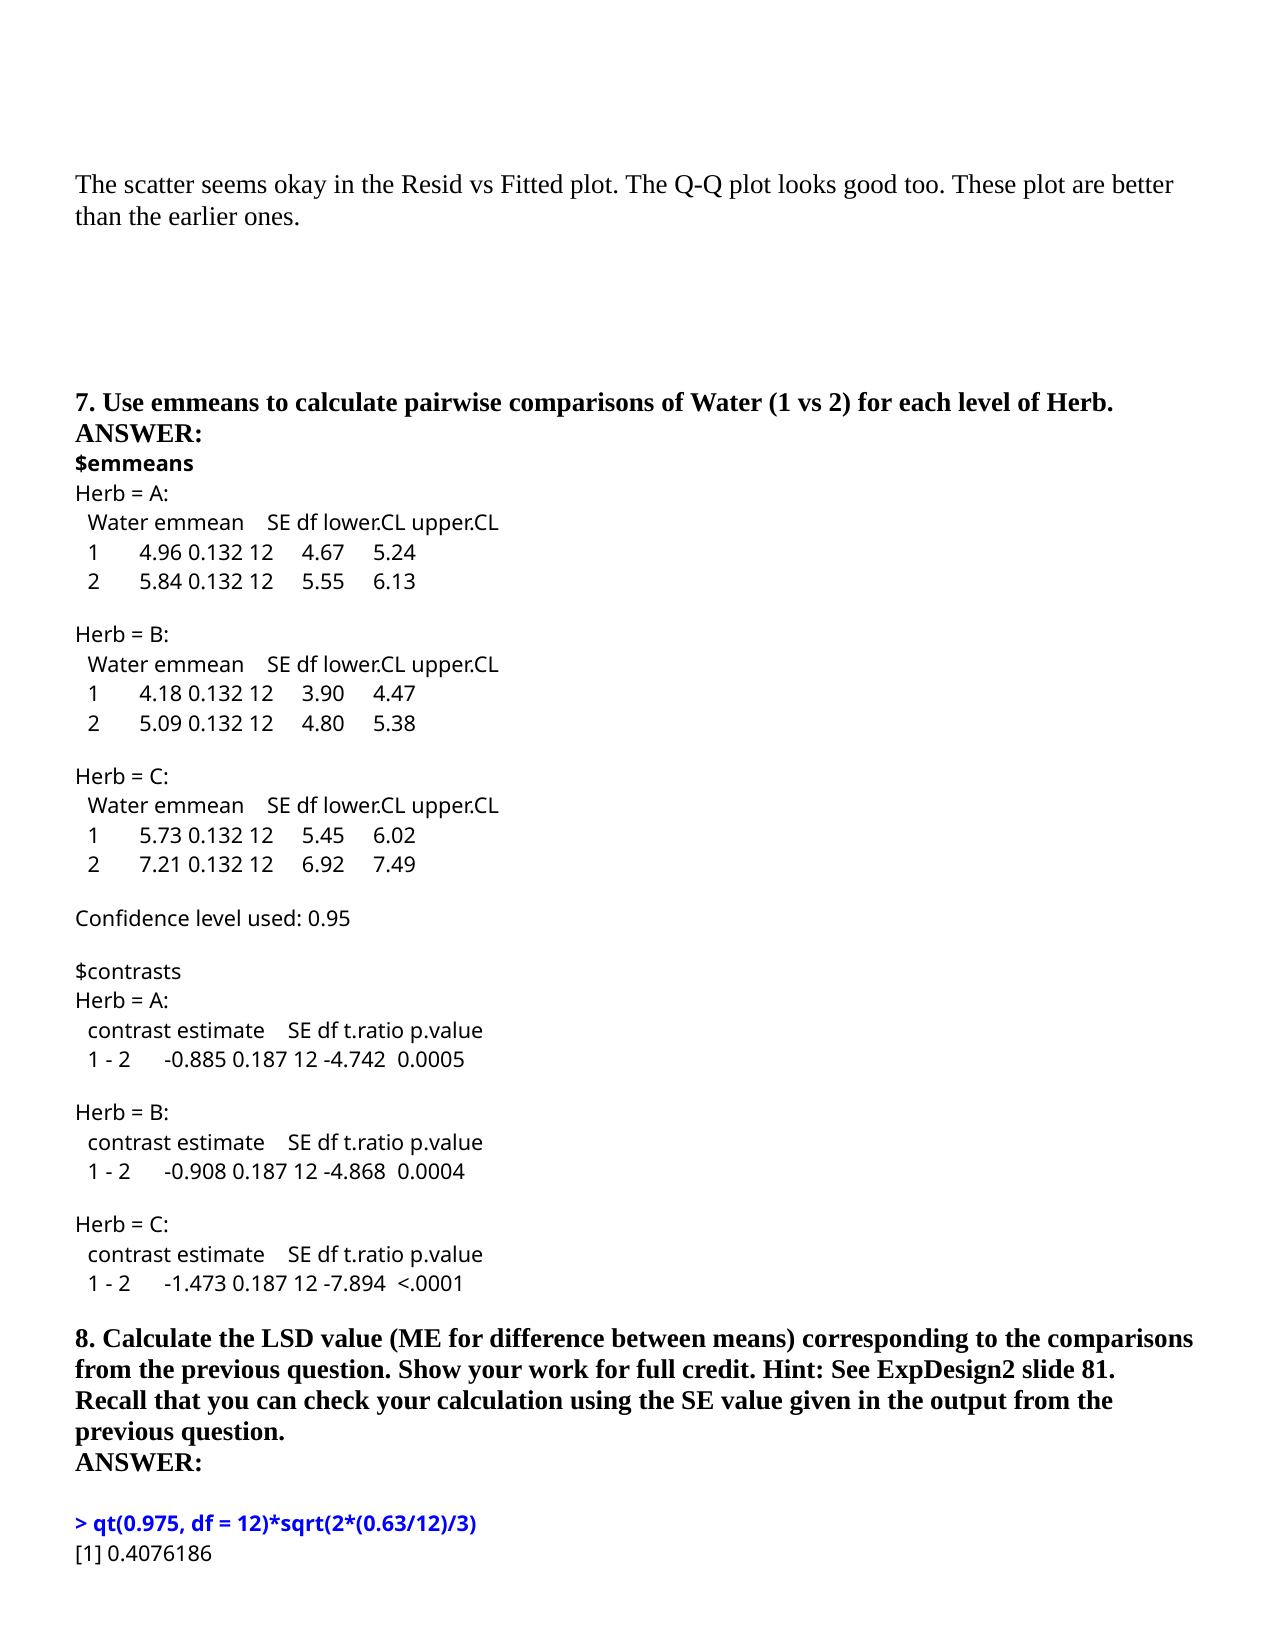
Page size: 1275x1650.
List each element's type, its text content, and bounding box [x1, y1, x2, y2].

text $emmeans [75, 449, 1200, 478]
text previous question. [75, 1415, 1200, 1446]
text ANSWER: [75, 418, 1200, 449]
text Herb = A: [75, 478, 1200, 508]
text 2 7.21 0.132 12 6.92 7.49 [75, 850, 1200, 879]
text Herb = B: [75, 1098, 1200, 1127]
text Confidence level used: 0.95 [75, 903, 1200, 932]
text 1 - 2 -0.908 0.187 12 -4.868 0.0004 [75, 1157, 1200, 1186]
text 1 4.18 0.132 12 3.90 4.47 [75, 679, 1200, 708]
text 2 5.09 0.132 12 4.80 5.38 [75, 708, 1200, 738]
text [1] 0.4076186 [75, 1538, 1200, 1568]
text ANSWER: [75, 1446, 1200, 1477]
text Water emmean SE df lower.CL upper.CL [75, 508, 1200, 537]
text 1 4.96 0.132 12 4.67 5.24 [75, 537, 1200, 567]
text 7. Use emmeans to calculate pairwise comparisons of Water (1 vs 2) for each level of Herb. [75, 386, 1200, 418]
text 1 - 2 -0.885 0.187 12 -4.742 0.0005 [75, 1044, 1200, 1074]
text 8. Calculate the LSD value (ME for difference between means) corresponding to the comparisons [75, 1322, 1200, 1353]
text contrast estimate SE df t.ratio p.value [75, 1127, 1200, 1157]
text Herb = A: [75, 986, 1200, 1015]
text Herb = C: [75, 761, 1200, 791]
text 1 5.73 0.132 12 5.45 6.02 [75, 820, 1200, 850]
text Herb = C: [75, 1210, 1200, 1239]
text from the previous question. Show your work for full credit. Hint: See ExpDesign2 slide 81. [75, 1353, 1200, 1384]
text 2 5.84 0.132 12 5.55 6.13 [75, 567, 1200, 596]
text The scatter seems okay in the Resid vs Fitted plot. The Q-Q plot looks good too. These plot are better than the earlier ones. [75, 168, 1200, 231]
text > qt(0.975, df = 12)*sqrt(2*(0.63/12)/3) [75, 1509, 1200, 1538]
text 1 - 2 -1.473 0.187 12 -7.894 <.0001 [75, 1269, 1200, 1298]
text contrast estimate SE df t.ratio p.value [75, 1015, 1200, 1044]
text contrast estimate SE df t.ratio p.value [75, 1239, 1200, 1269]
text Water emmean SE df lower.CL upper.CL [75, 649, 1200, 679]
text Recall that you can check your calculation using the SE value given in the output from the [75, 1384, 1200, 1415]
text Water emmean SE df lower.CL upper.CL [75, 791, 1200, 820]
text $contrasts [75, 956, 1200, 986]
text Herb = B: [75, 620, 1200, 649]
